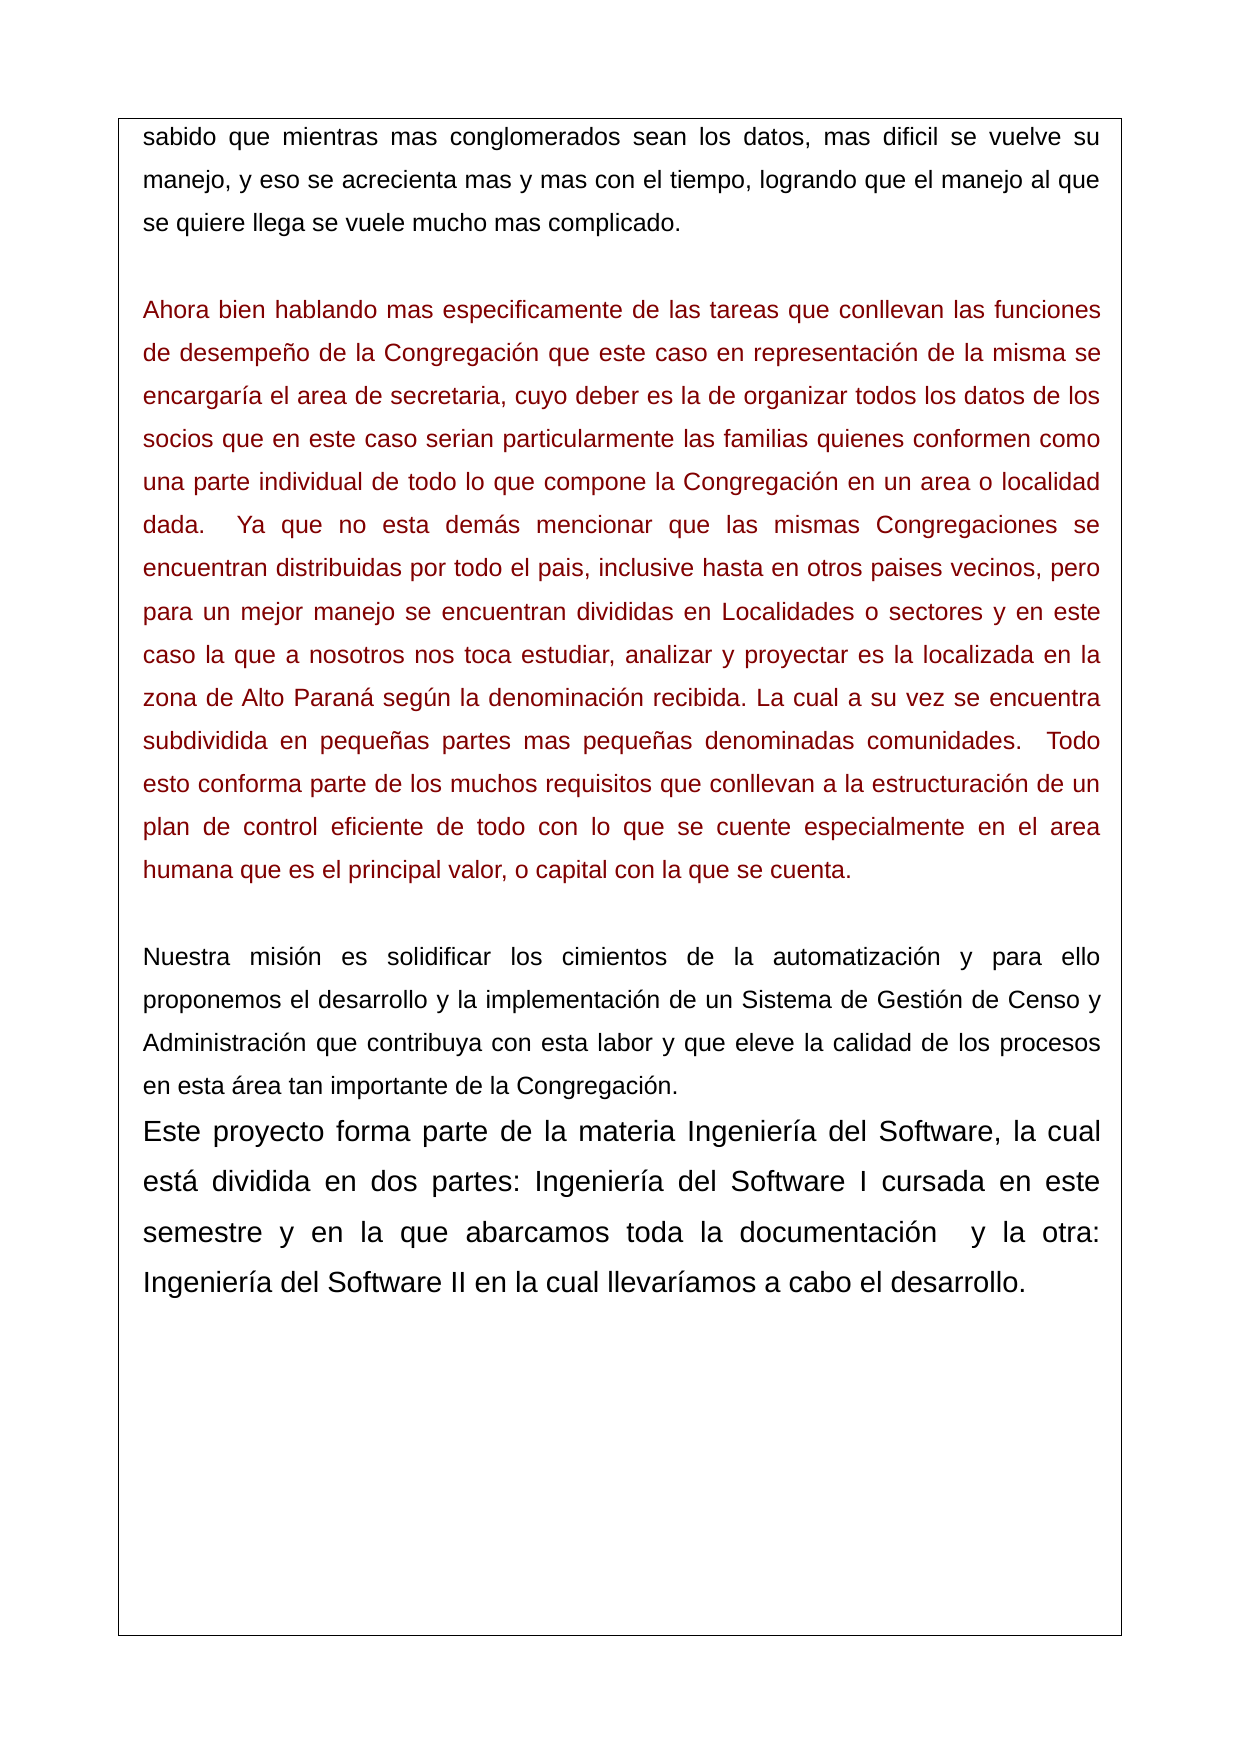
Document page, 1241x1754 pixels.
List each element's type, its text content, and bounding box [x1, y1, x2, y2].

text sabido que mientras mas conglomerados sean los datos, mas dificil se vuelve su manejo, y eso se acrecienta mas y mas con el tiempo, logrando que el manejo al que se quiere llega se vuele mucho mas complicado. [143, 122, 1102, 237]
text Este proyecto forma parte de la materia Ingeniería del Software, la cual está dividida en dos partes: Ingeniería del Software I cursada en este semestre y en la que abarcamos toda la documentación y la otra: Ingeniería del Software II en la cual llevaríamos a cabo el desarrollo. [143, 1114, 1102, 1298]
text Nuestra misión es solidificar los cimientos de la automatización y para ello proponemos el desarrollo y la implementación de un Sistema de Gestión de Censo y Administración que contribuya con esta labor y que eleve la calidad de los procesos en esta área tan importante de la Congregación. [143, 941, 1102, 1099]
text Ahora bien hablando mas especificamente de las tareas que conllevan las funciones de desempeño de la Congregación que este caso en representación de la misma se encargaría el area de secretaria, cuyo deber es la de organizar todos los datos de los socios que en este caso serian particularmente las familias quienes conformen como una parte individual de todo lo que compone la Congregación en un area o localidad dada. Ya que no esta demás mencionar que las mismas Congregaciones se encuentran distribuidas por todo el pais, inclusive hasta en otros paises vecinos, pero para un mejor manejo se encuentran divididas en Localidades o sectores y en este caso la que a nosotros nos toca estudiar, analizar y proyectar es la localizada en la zona de Alto Paraná según la denominación recibida. La cual a su vez se encuentra subdividida en pequeñas partes mas pequeñas denominadas comunidades. Todo esto conforma parte de los muchos requisitos que conllevan a la estructuración de un plan de control eficiente de todo con lo que se cuente especialmente en el area humana que es el principal valor, o capital con la que se cuenta. [143, 294, 1102, 884]
